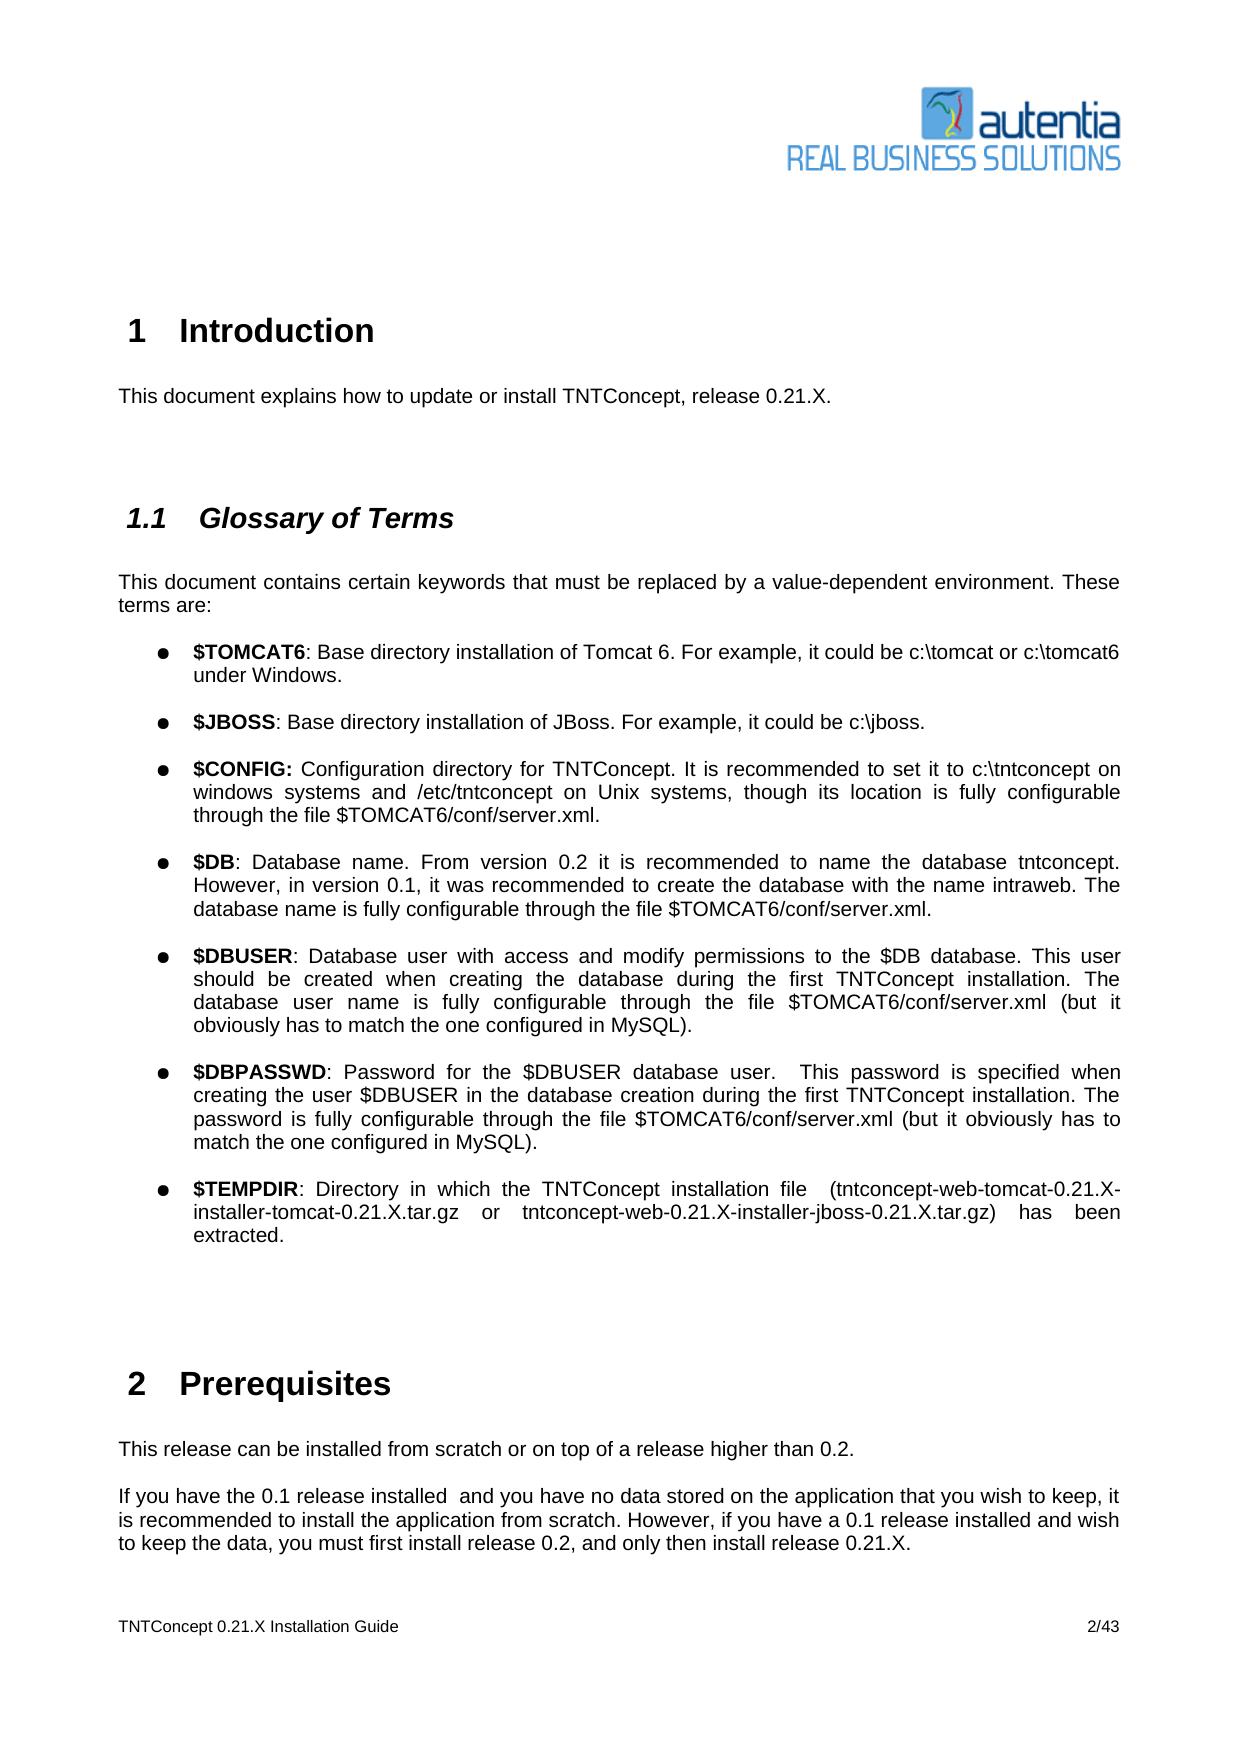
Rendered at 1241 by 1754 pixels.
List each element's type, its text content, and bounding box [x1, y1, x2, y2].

list $DBUSER: Database user with access and modify permissions to the $DB database. This user should be created when creating the database during the first TNTConcept installation. The database user name is fully configurable through the file $TOMCAT6/conf/server.xml (but it obviously has to match the one configured in MySQL). [156, 944, 1122, 1037]
list $JBOSS: Base directory installation of JBoss. For example, it could be c:\jboss. [156, 711, 1122, 734]
subtitle Introduction [118, 312, 1122, 349]
text This release can be installed from scratch or on top of a release higher than 0.2. [118, 1438, 1122, 1461]
text This document contains certain keywords that must be replaced by a value-dependent environment. These terms are: [118, 570, 1122, 617]
text If you have the 0.1 release installed and you have no data stored on the application that you wish to keep, it is recommended to install the application from scratch. However, if you have a 0.1 release installed and wish to keep the data, you must first install release 0.2, and only then install release 0.21.X. [118, 1485, 1122, 1554]
list $DBPASSWD: Password for the $DBUSER database user. This password is specified when creating the user $DBUSER in the database creation during the first TNTConcept installation. The password is fully configurable through the file $TOMCAT6/conf/server.xml (but it obviously has to match the one configured in MySQL). [156, 1061, 1122, 1154]
list $CONFIG: Configuration directory for TNTConcept. It is recommended to set it to c:\tntconcept on windows systems and /etc/tntconcept on Unix systems, though its location is fully configurable through the file $TOMCAT6/conf/server.xml. [156, 757, 1122, 827]
text This document explains how to update or install TNTConcept, release 0.21.X. [118, 385, 1122, 408]
subtitle Glossary of Terms [118, 502, 1122, 535]
list $TEMPDIR: Directory in which the TNTConcept installation file (tntconcept-web-tomcat-0.21.X-installer-tomcat-0.21.X.tar.gz or tntconcept-web-0.21.X-installer-jboss-0.21.X.tar.gz) has been extracted. [156, 1177, 1122, 1247]
list $TOMCAT6: Base directory installation of Tomcat 6. For example, it could be c:\tomcat or c:\tomcat6 under Windows. [156, 641, 1122, 687]
list $DB: Database name. From version 0.2 it is recommended to name the database tntconcept. However, in version 0.1, it was recommended to create the database with the name intraweb. The database name is fully configurable through the file $TOMCAT6/conf/server.xml. [156, 851, 1122, 921]
subtitle Prerequisites [118, 1365, 1122, 1403]
picture [782, 85, 1123, 178]
